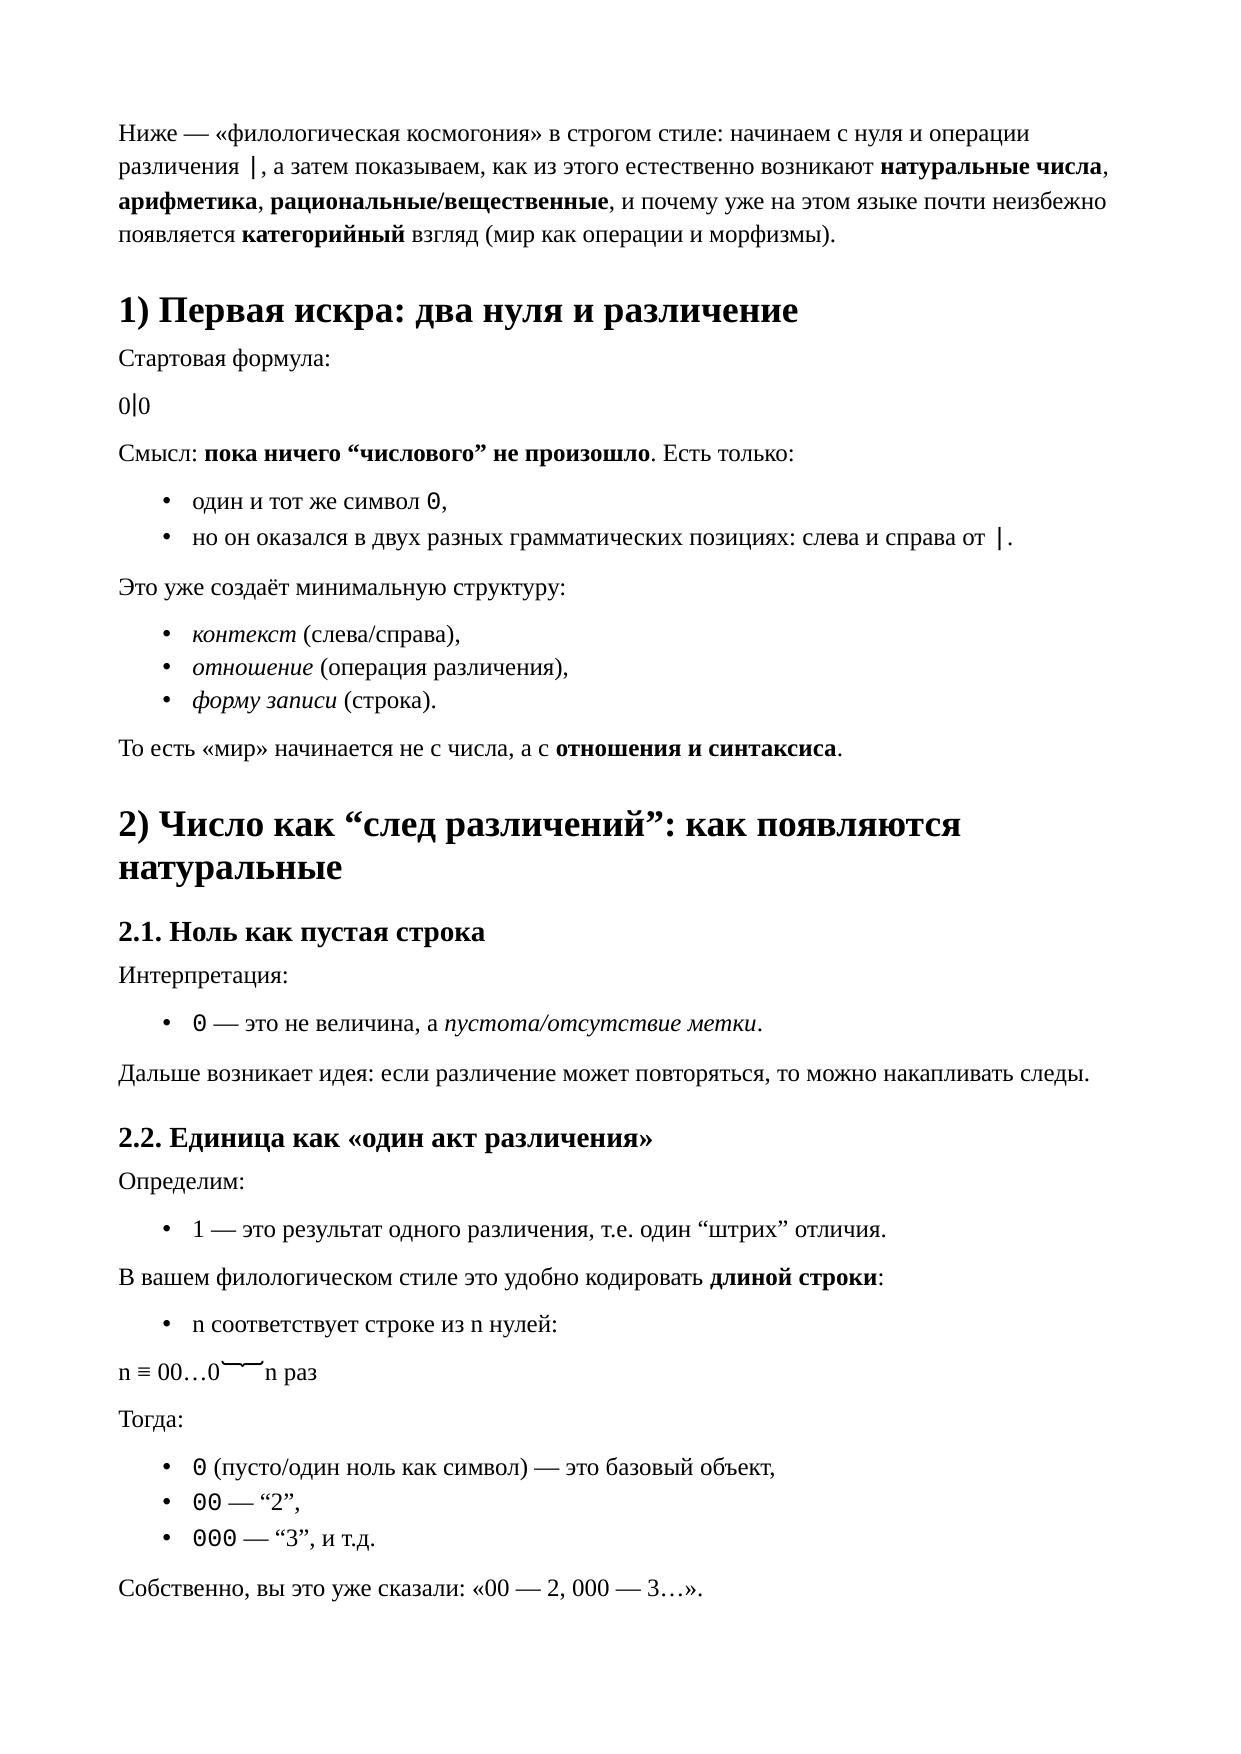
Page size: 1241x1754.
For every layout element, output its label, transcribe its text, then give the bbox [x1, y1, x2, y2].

text Стартовая формула: [118, 343, 1122, 372]
list один и тот же символ 0, [162, 486, 1122, 517]
text Смысл: пока ничего “числового” не произошло. Есть только: [118, 438, 1122, 467]
text Интерпретация: [118, 961, 1122, 989]
list но он оказался в двух разных грамматических позициях: слева и справа от |. [162, 522, 1122, 552]
text В вашем филологическом стиле это удобно кодировать длиной строки: [118, 1262, 1122, 1290]
subtitle 2.2. Единица как «один акт различения» [118, 1120, 1122, 1154]
list отношение (операция различения), [162, 652, 1122, 681]
list 00 — “2”, [162, 1487, 1122, 1518]
text То есть «мир» начинается не с числа, а с отношения и синтаксиса. [118, 733, 1122, 762]
list форму записи (строка). [162, 685, 1122, 714]
text Тогда: [118, 1404, 1122, 1433]
text Ниже — «филологическая космогония» в строгом стиле: начинаем с нуля и операции различения |, а затем показываем, как из этого естественно возникают натуральные числа, арифметика, рациональные/вещественные, и почему уже на этом языке почти неизбежно появляется категорийный взгляд (мир как операции и морфизмы). [118, 118, 1122, 248]
text Это уже создаёт минимальную структуру: [118, 572, 1122, 600]
text 0∣0 [118, 391, 1122, 420]
list 0 — это не величина, а пустота/отсутствие метки. [162, 1008, 1122, 1039]
subtitle 2.1. Ноль как пустая строка [118, 914, 1122, 948]
subtitle 2) Число как “след различений”: как появляются натуральные [118, 801, 1122, 887]
list контекст (слева/справа), [162, 619, 1122, 648]
list 1 — это результат одного различения, т.е. один “штрих” отличия. [162, 1214, 1122, 1243]
list n соответствует строке из n нулей: [162, 1309, 1122, 1338]
text Определим: [118, 1166, 1122, 1195]
text Дальше возникает идея: если различение может повторяться, то можно накапливать следы. [118, 1058, 1122, 1087]
text n ≡ 00…0⏟n раз [118, 1357, 1122, 1386]
subtitle 1) Первая искра: два нуля и различение [118, 288, 1122, 331]
text Собственно, вы это уже сказали: «00 — 2, 000 — 3…». [118, 1573, 1122, 1602]
list 0 (пусто/один ноль как символ) — это базовый объект, [162, 1452, 1122, 1483]
list 000 — “3”, и т.д. [162, 1523, 1122, 1554]
